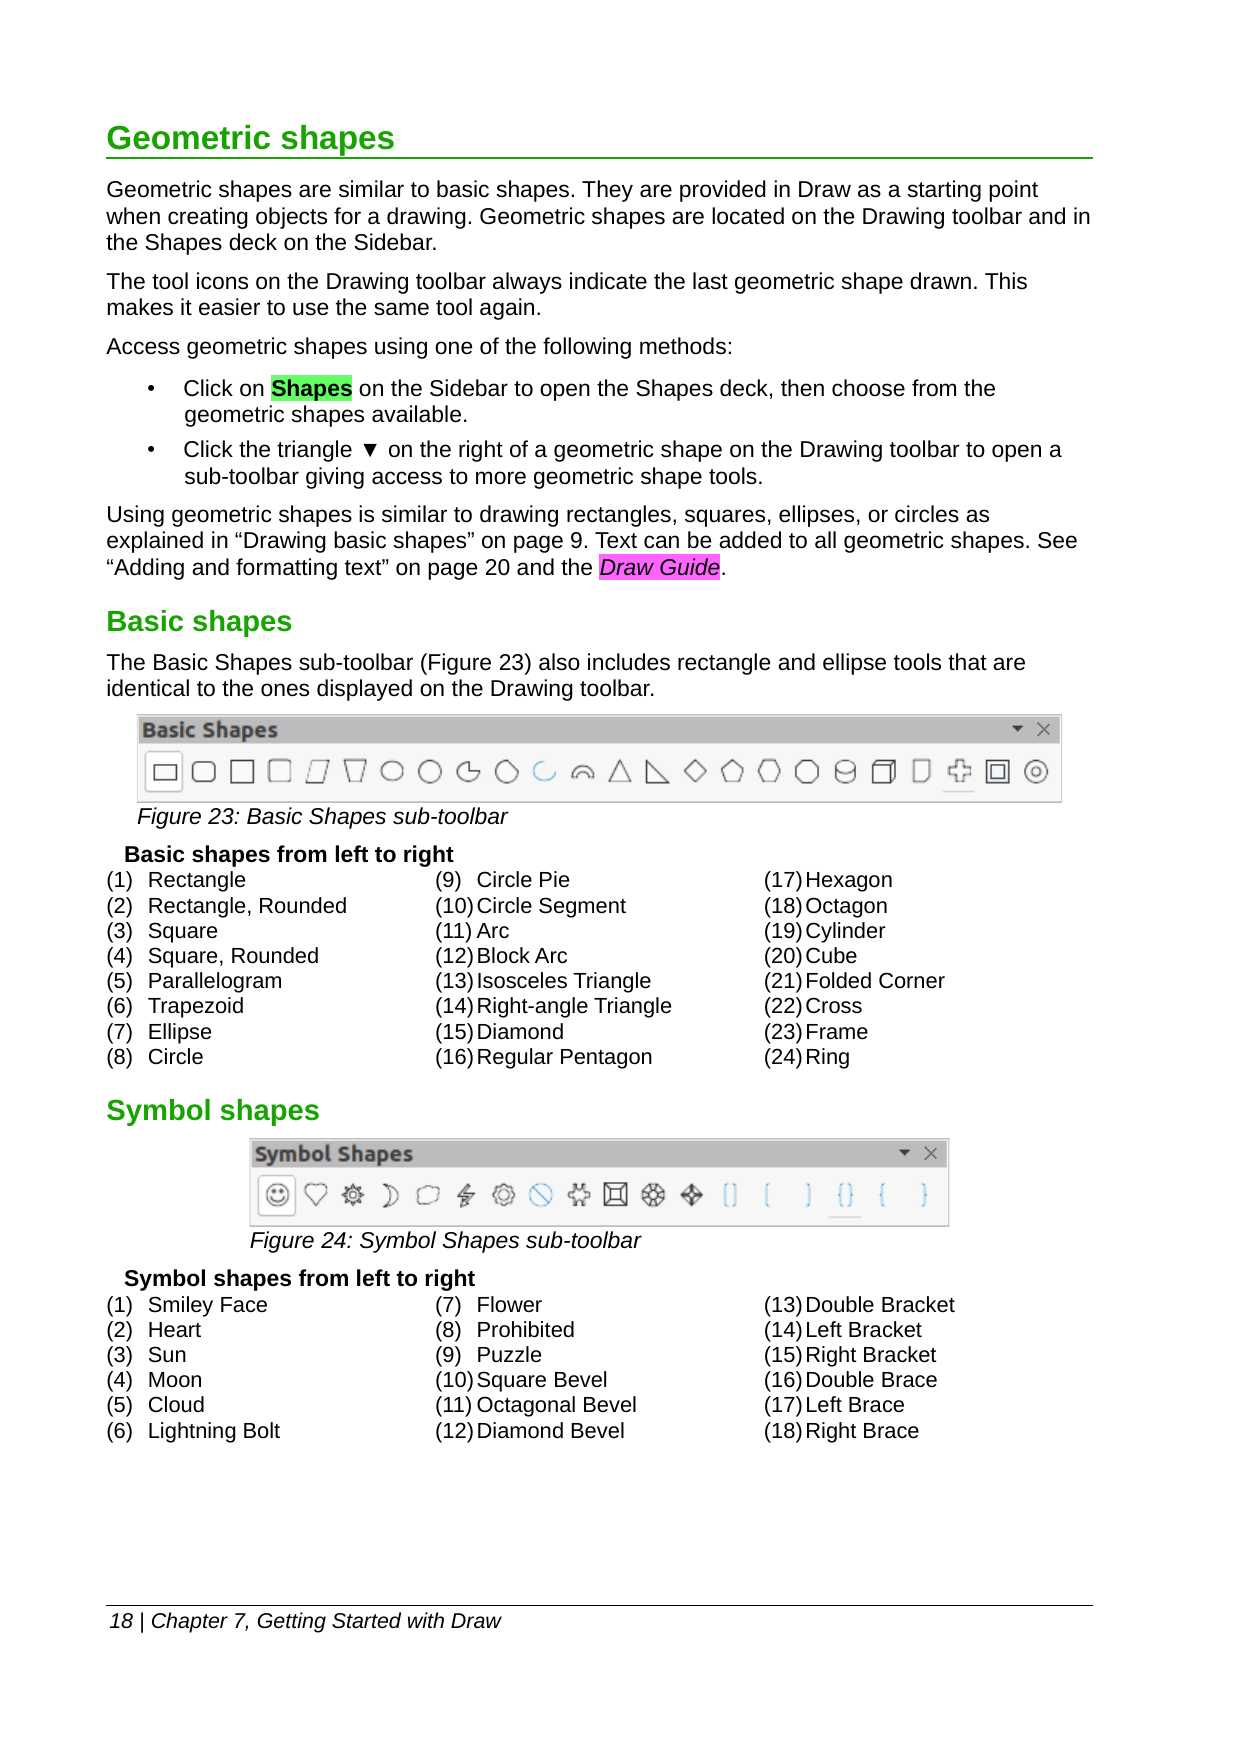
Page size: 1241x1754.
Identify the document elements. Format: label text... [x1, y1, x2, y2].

picture [136, 714, 1063, 803]
list Octagonal Bevel [435, 1392, 764, 1417]
list Moon [106, 1367, 435, 1392]
list Square [106, 918, 435, 943]
text Symbol shapes from left to right [124, 1265, 1093, 1291]
list Right Brace [764, 1417, 1093, 1443]
subtitle Basic shapes [106, 604, 1093, 637]
list Folded Corner [764, 968, 1093, 993]
list Cross [764, 993, 1093, 1019]
list Arc [435, 918, 764, 943]
text Figure 24: Symbol Shapes sub-toolbar [249, 1227, 949, 1253]
list Heart [106, 1317, 435, 1342]
list Trapezoid [106, 993, 435, 1019]
list Circle [106, 1044, 435, 1069]
list Lightning Bolt [106, 1417, 435, 1443]
text Figure 23: Basic Shapes sub-toolbar [137, 803, 1062, 829]
subtitle Symbol shapes [106, 1093, 1093, 1126]
list Octagon [764, 893, 1093, 918]
list Circle Pie [435, 867, 764, 893]
text Geometric shapes are similar to basic shapes. They are provided in Draw as a starting point when creating objects for a drawing. Geometric shapes are located on the Drawing toolbar and in the Shapes deck on the Sidebar. [106, 176, 1093, 255]
text Basic shapes from left to right [124, 841, 1093, 867]
list Cylinder [764, 918, 1093, 943]
list Click on Shapes on the Sidebar to open the Shapes deck, then choose from the geometric shapes available. [144, 372, 1093, 428]
list Ellipse [106, 1019, 435, 1044]
list Left Bracket [764, 1317, 1093, 1342]
list Diamond Bevel [435, 1417, 764, 1443]
text The Basic Shapes sub-toolbar (Figure 23) also includes rectangle and ellipse tools that are identical to the ones displayed on the Drawing toolbar. [106, 649, 1093, 702]
list Puzzle [435, 1342, 764, 1367]
list Parallelogram [106, 968, 435, 993]
list Double Brace [764, 1367, 1093, 1392]
list Cube [764, 943, 1093, 968]
list Rectangle [106, 867, 435, 893]
list Block Arc [435, 943, 764, 968]
list Hexagon [764, 867, 1093, 893]
list Prohibited [435, 1317, 764, 1342]
list Right-angle Triangle [435, 993, 764, 1019]
list Rectangle, Rounded [106, 893, 435, 918]
list Left Brace [764, 1392, 1093, 1417]
subtitle Geometric shapes [106, 118, 1093, 157]
list Double Bracket [764, 1291, 1093, 1317]
list Square Bevel [435, 1367, 764, 1392]
list Regular Pentagon [435, 1044, 764, 1069]
picture [249, 1138, 950, 1227]
text Using geometric shapes is similar to drawing rectangles, squares, ellipses, or circles as explained in “Drawing basic shapes” on page 9. Text can be added to all geometric shapes. See “Adding and formatting text” on page 20 and the Draw Guide. [106, 501, 1093, 580]
list Isosceles Triangle [435, 968, 764, 993]
list Frame [764, 1019, 1093, 1044]
list Cloud [106, 1392, 435, 1417]
list Sun [106, 1342, 435, 1367]
text The tool icons on the Drawing toolbar always indicate the last geometric shape drawn. This makes it easier to use the same tool again. [106, 268, 1093, 321]
list Smiley Face [106, 1291, 435, 1317]
list Square, Rounded [106, 943, 435, 968]
list Click the triangle ▼ on the right of a geometric shape on the Drawing toolbar to open a sub-toolbar giving access to more geometric shape tools. [144, 433, 1093, 492]
list Diamond [435, 1019, 764, 1044]
list Circle Segment [435, 893, 764, 918]
list Right Bracket [764, 1342, 1093, 1367]
list Flower [435, 1291, 764, 1317]
list Access geometric shapes using one of the following methods: [106, 333, 1093, 359]
list Ring [764, 1044, 1093, 1069]
